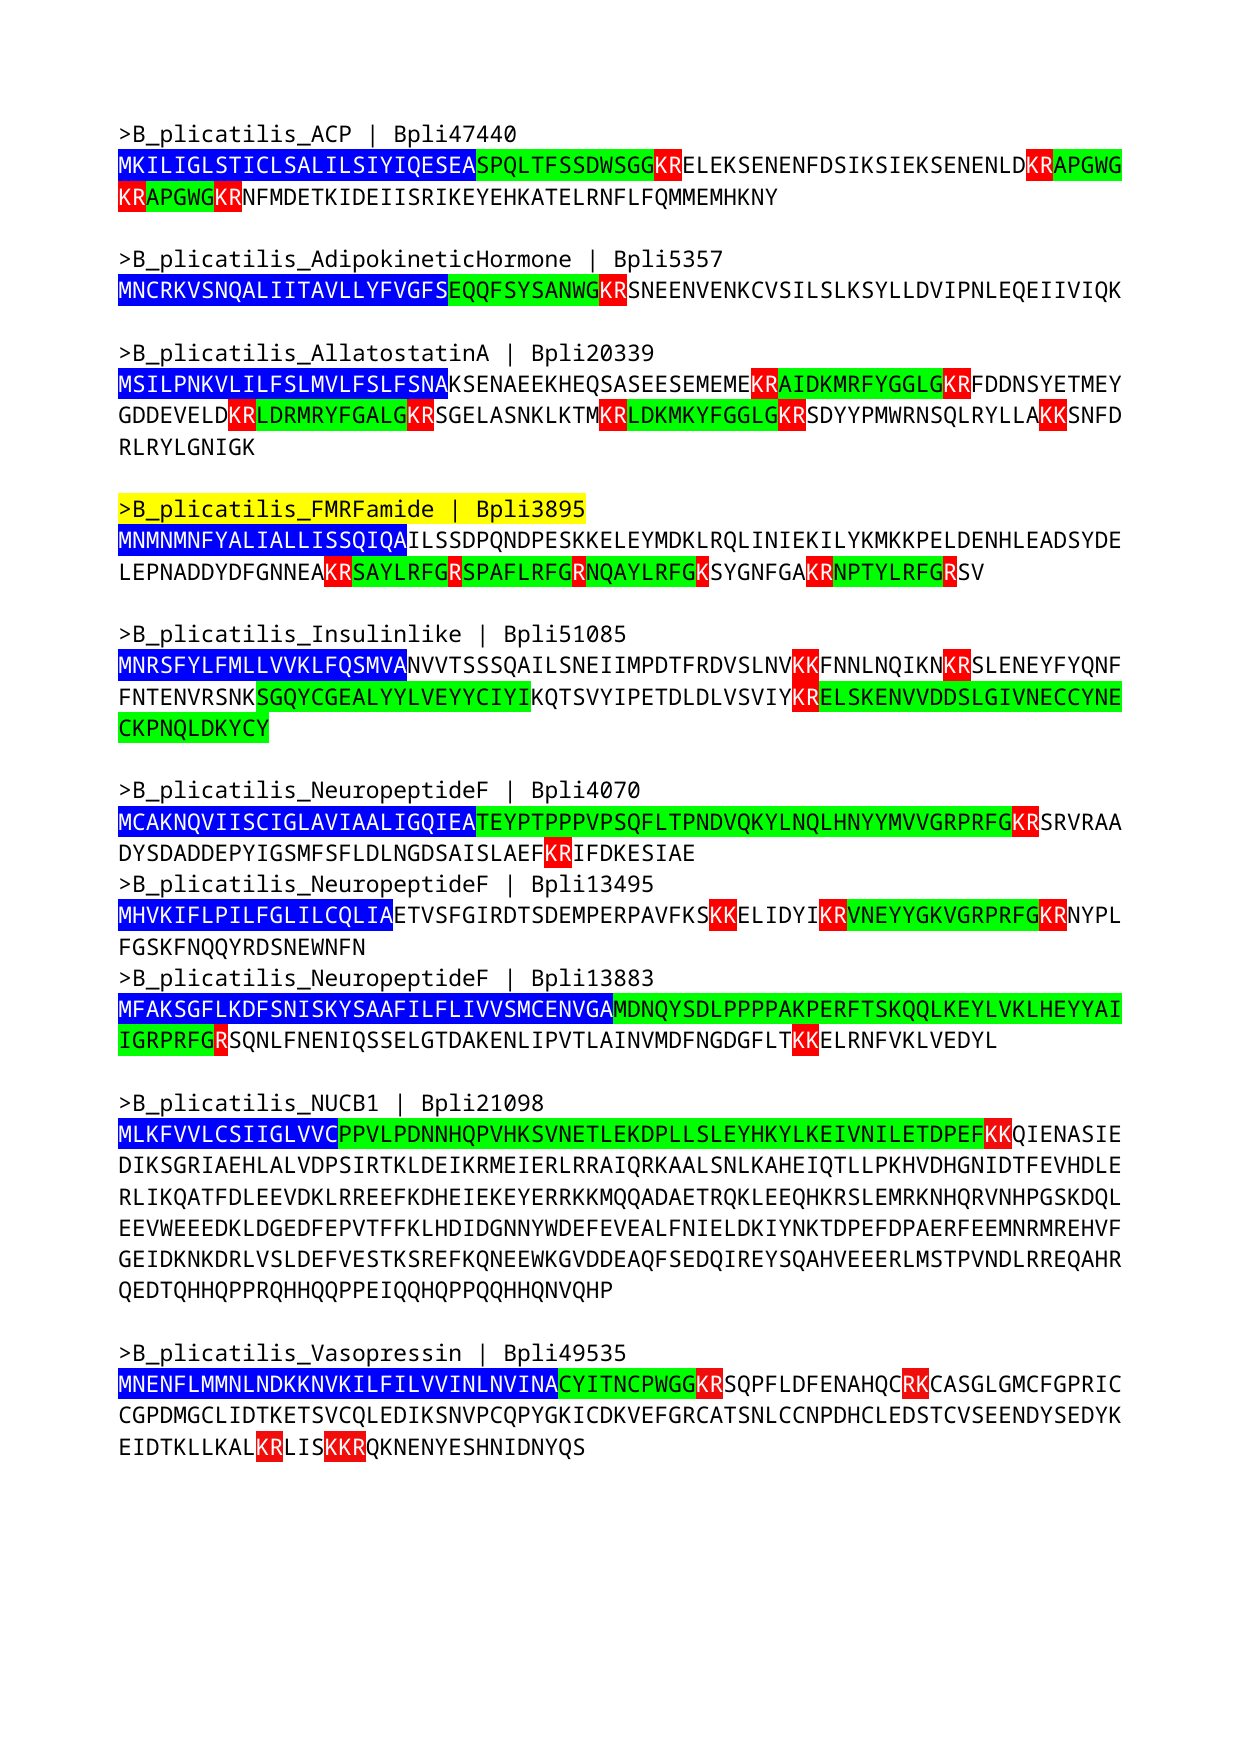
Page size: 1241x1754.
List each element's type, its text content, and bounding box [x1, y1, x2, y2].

text MKILIGLSTICLSALILSIYIQESEASPQLTFSSDWSGGKRELEKSENENFDSIKSIEKSENENLDKRAPGWGKRAPGWGKRNFMDETKIDEIISRIKEYEHKATELRNFLFQMMEMHKNY [118, 149, 1122, 212]
text MCAKNQVIISCIGLAVIAALIGQIEATEYPTPPPVPSQFLTPNDVQKYLNQLHNYYMVVGRPRFGKRSRVRAADYSDADDEPYIGSMFSFLDLNGDSAISLAEFKRIFDKESIAE [118, 806, 1122, 868]
text >B_plicatilis_NeuropeptideF | Bpli13883 [118, 962, 1122, 993]
text >B_plicatilis_NeuropeptideF | Bpli13495 [118, 868, 1122, 899]
text >B_plicatilis_AdipokineticHormone | Bpli5357 [118, 243, 1122, 274]
text >B_plicatilis_ACP | Bpli47440 [118, 118, 1122, 149]
text MLKFVVLCSIIGLVVCPPVLPDNNHQPVHKSVNETLEKDPLLSLEYHKYLKEIVNILETDPEFKKQIENASIEDIKSGRIAEHLALVDPSIRTKLDEIKRMEIERLRRAIQRKAALSNLKAHEIQTLLPKHVDHGNIDTFEVHDLERLIKQATFDLEEVDKLRREEFKDHEIEKEYERRKKMQQADAETRQKLEEQHKRSLEMRKNHQRVNHPGSKDQLEEVWEEEDKLDGEDFEPVTFFKLHDIDGNNYWDEFEVEALFNIELDKIYNKTDPEFDPAERFEEMNRMREHVFGEIDKNKDRLVSLDEFVESTKSREFKQNEEWKGVDDEAQFSEDQIREYSQAHVEEERLMSTPVNDLRREQAHRQEDTQHHQPPRQHHQQPPEIQQHQPPQQHHQNVQHP [118, 1118, 1122, 1306]
text >B_plicatilis_NUCB1 | Bpli21098 [118, 1087, 1122, 1118]
text MHVKIFLPILFGLILCQLIAETVSFGIRDTSDEMPERPAVFKSKKELIDYIKRVNEYYGKVGRPRFGKRNYPLFGSKFNQQYRDSNEWNFN [118, 899, 1122, 962]
text MFAKSGFLKDFSNISKYSAAFILFLIVVSMCENVGAMDNQYSDLPPPPAKPERFTSKQQLKEYLVKLHEYYAIIGRPRFGRSQNLFNENIQSSELGTDAKENLIPVTLAINVMDFNGDGFLTKKELRNFVKLVEDYL [118, 993, 1122, 1056]
text >B_plicatilis_FMRFamide | Bpli3895 [118, 493, 1122, 524]
text MSILPNKVLILFSLMVLFSLFSNAKSENAEEKHEQSASEESEMEMEKRAIDKMRFYGGLGKRFDDNSYETMEYGDDEVELDKRLDRMRYFGALGKRSGELASNKLKTMKRLDKMKYFGGLGKRSDYYPMWRNSQLRYLLAKKSNFDRLRYLGNIGK [118, 368, 1122, 462]
text >B_plicatilis_NeuropeptideF | Bpli4070 [118, 774, 1122, 806]
text MNCRKVSNQALIITAVLLYFVGFSEQQFSYSANWGKRSNEENVENKCVSILSLKSYLLDVIPNLEQEIIVIQK [118, 274, 1122, 306]
text >B_plicatilis_Vasopressin | Bpli49535 [118, 1337, 1122, 1368]
text MNENFLMMNLNDKKNVKILFILVVINLNVINACYITNCPWGGKRSQPFLDFENAHQCRKCASGLGMCFGPRICCGPDMGCLIDTKETSVCQLEDIKSNVPCQPYGKICDKVEFGRCATSNLCCNPDHCLEDSTCVSEENDYSEDYKEIDTKLLKALKRLISKKRQKNENYESHNIDNYQS [118, 1368, 1122, 1462]
text MNRSFYLFMLLVVKLFQSMVANVVTSSSQAILSNEIIMPDTFRDVSLNVKKFNNLNQIKNKRSLENEYFYQNFFNTENVRSNKSGQYCGEALYYLVEYYCIYIKQTSVYIPETDLDLVSVIYKRELSKENVVDDSLGIVNECCYNECKPNQLDKYCY [118, 649, 1122, 743]
text MNMNMNFYALIALLISSQIQAILSSDPQNDPESKKELEYMDKLRQLINIEKILYKMKKPELDENHLEADSYDELEPNADDYDFGNNEAKRSAYLRFGRSPAFLRFGRNQAYLRFGKSYGNFGAKRNPTYLRFGRSV [118, 524, 1122, 587]
text >B_plicatilis_Insulinlike | Bpli51085 [118, 618, 1122, 649]
text >B_plicatilis_AllatostatinA | Bpli20339 [118, 337, 1122, 368]
